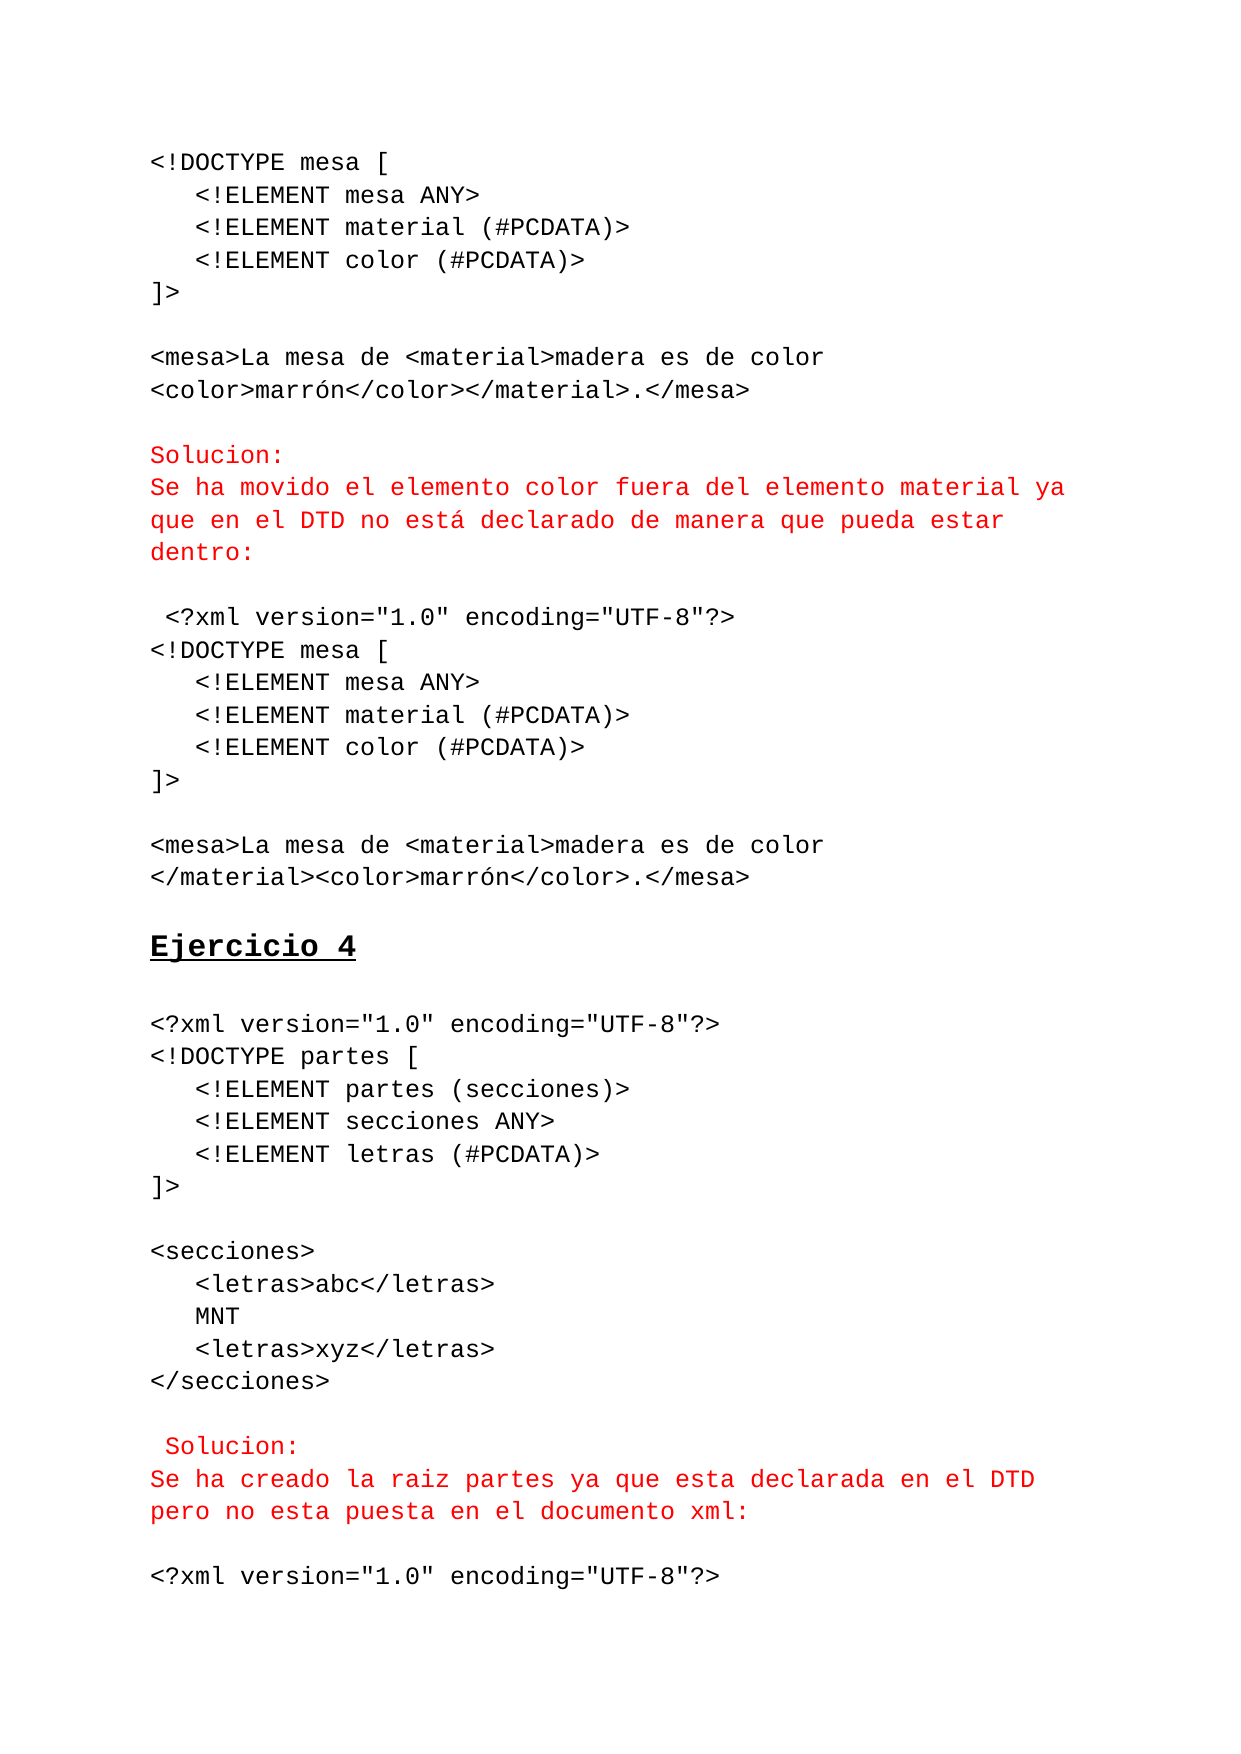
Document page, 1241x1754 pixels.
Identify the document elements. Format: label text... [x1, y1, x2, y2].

text <?xml version="1.0" encoding="UTF-8"?> [150, 605, 1090, 633]
text ]> [150, 280, 1090, 308]
text <secciones> [150, 1239, 1090, 1267]
text <!ELEMENT mesa ANY> [150, 182, 1090, 211]
text <!DOCTYPE mesa [ [150, 150, 1090, 178]
text MNT [150, 1304, 1090, 1332]
text </secciones> [150, 1369, 1090, 1397]
text <!ELEMENT partes (secciones)> [150, 1076, 1090, 1105]
text <letras>xyz</letras> [150, 1336, 1090, 1365]
text <!ELEMENT letras (#PCDATA)> [150, 1141, 1090, 1170]
text <mesa>La mesa de <material>madera es de color <color>marrón</color></material>.</mesa> [150, 345, 1090, 406]
text ]> [150, 767, 1090, 796]
text <mesa>La mesa de <material>madera es de color </material><color>marrón</color>.</mesa> [150, 832, 1090, 893]
text <!ELEMENT mesa ANY> [150, 670, 1090, 698]
text <!ELEMENT material (#PCDATA)> [150, 215, 1090, 243]
text <!ELEMENT material (#PCDATA)> [150, 702, 1090, 731]
text <!ELEMENT secciones ANY> [150, 1109, 1090, 1137]
text <letras>abc</letras> [150, 1271, 1090, 1300]
text Solucion: [150, 1434, 1090, 1462]
text Se ha movido el elemento color fuera del elemento material ya que en el DTD no está declarado de manera que pueda estar dentro: [150, 475, 1090, 568]
text <!DOCTYPE partes [ [150, 1044, 1090, 1072]
text <!DOCTYPE mesa [ [150, 637, 1090, 666]
text <!ELEMENT color (#PCDATA)> [150, 247, 1090, 276]
text Se ha creado la raiz partes ya que esta declarada en el DTD pero no esta puesta en el documento xml: [150, 1466, 1090, 1527]
text ]> [150, 1174, 1090, 1202]
text <!ELEMENT color (#PCDATA)> [150, 735, 1090, 763]
text Solucion: [150, 442, 1090, 471]
text Ejercicio 4 [150, 930, 1090, 965]
text <?xml version="1.0" encoding="UTF-8"?> [150, 1564, 1090, 1592]
text <?xml version="1.0" encoding="UTF-8"?> [150, 1011, 1090, 1040]
